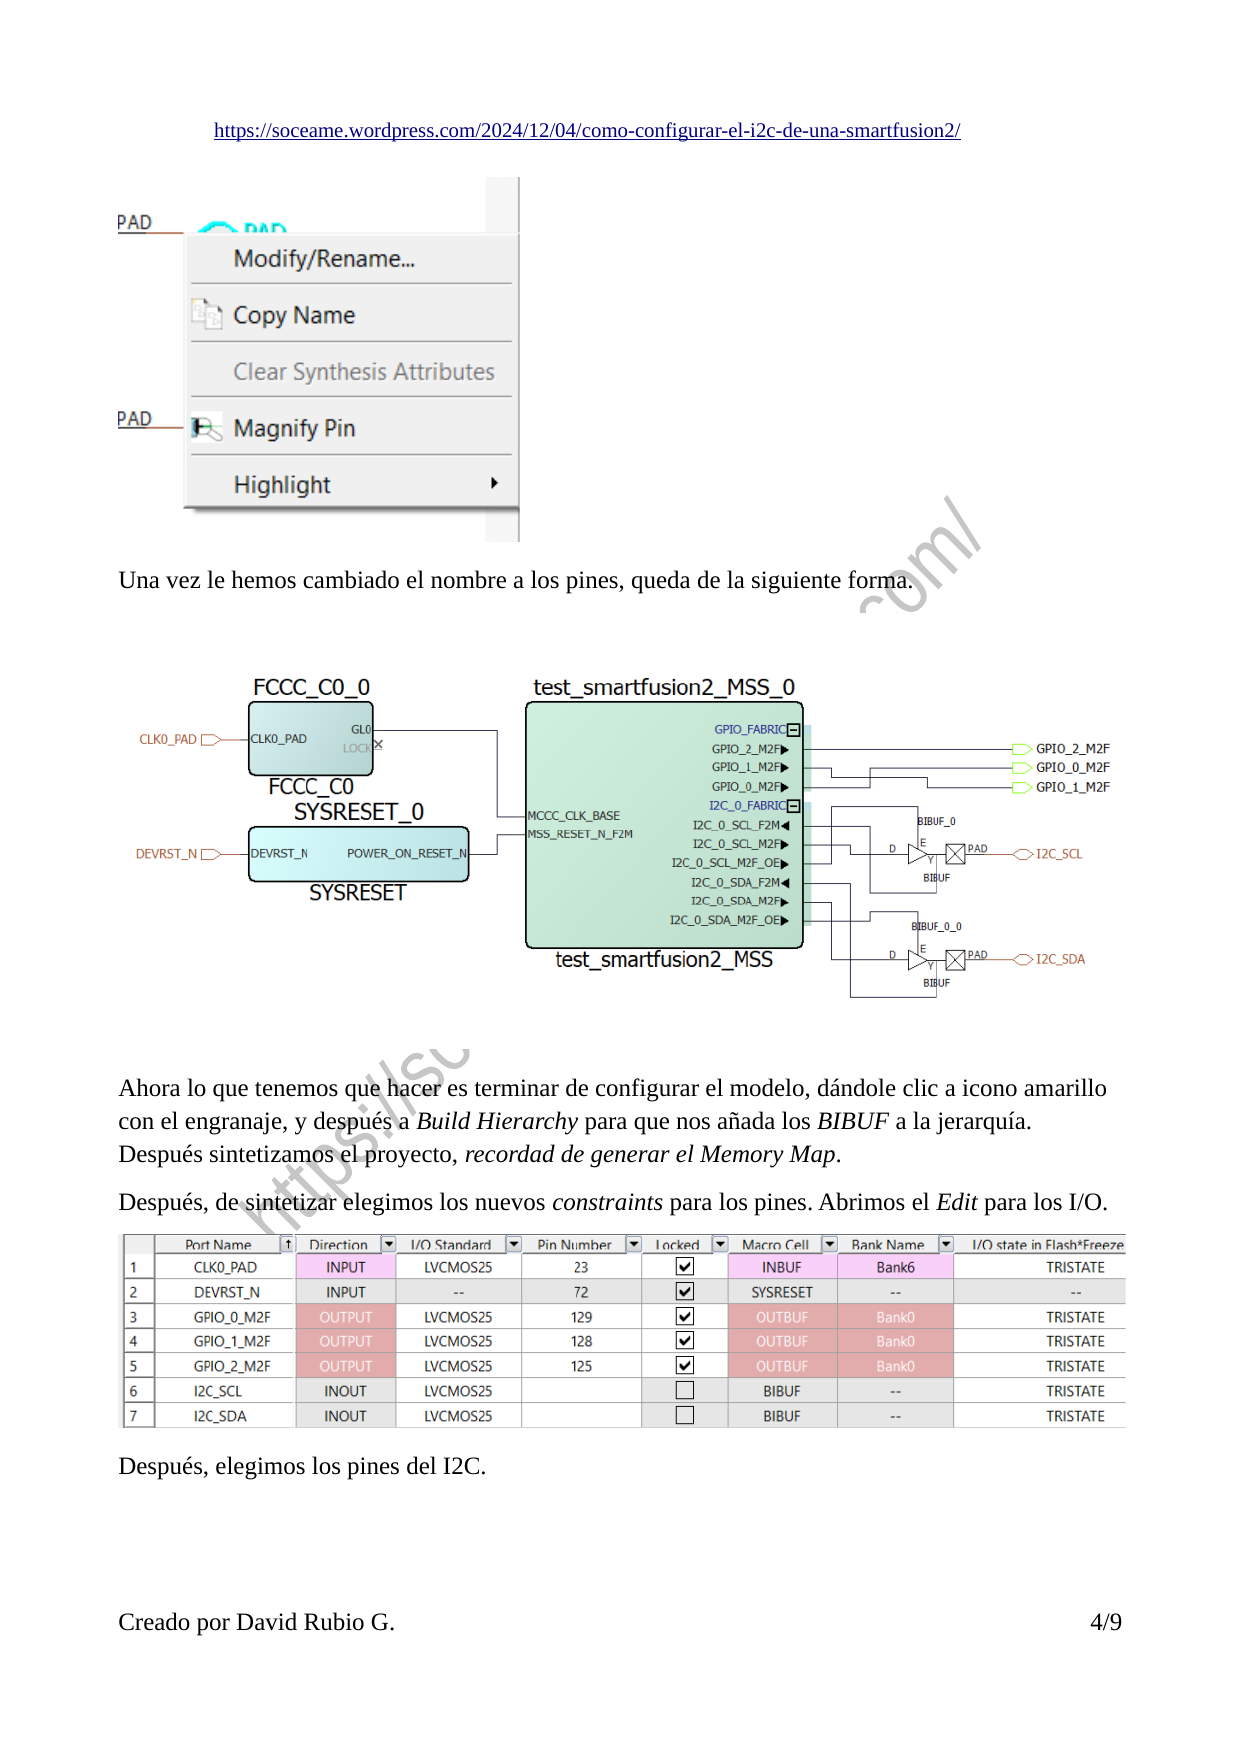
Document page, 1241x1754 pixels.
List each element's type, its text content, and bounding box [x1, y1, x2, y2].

picture [118, 177, 520, 542]
text Ahora lo que tenemos que hacer es terminar de configurar el modelo, dándole clic a icono amarillo con el engranaje, y después a Build Hierarchy para que nos añada los BIBUF a la jerarquía. Después sintetizamos el proyecto, recordad de generar el Memory Map. [118, 1073, 1122, 1168]
text Después, elegimos los pines del I2C. [118, 1451, 1122, 1480]
text Una vez le hemos cambiado el nombre a los pines, queda de la siguiente forma. [118, 565, 1122, 594]
picture [118, 1234, 1126, 1428]
picture [118, 613, 1126, 1049]
text Después, de sintetizar elegimos los nuevos constraints para los pines. Abrimos el Edit para los I/O. [310, 1187, 1122, 1216]
text Después, de sintetizar elegimos los nuevos constraints para los pines. Abrimos el Edit para los I/O. [118, 1187, 277, 1216]
